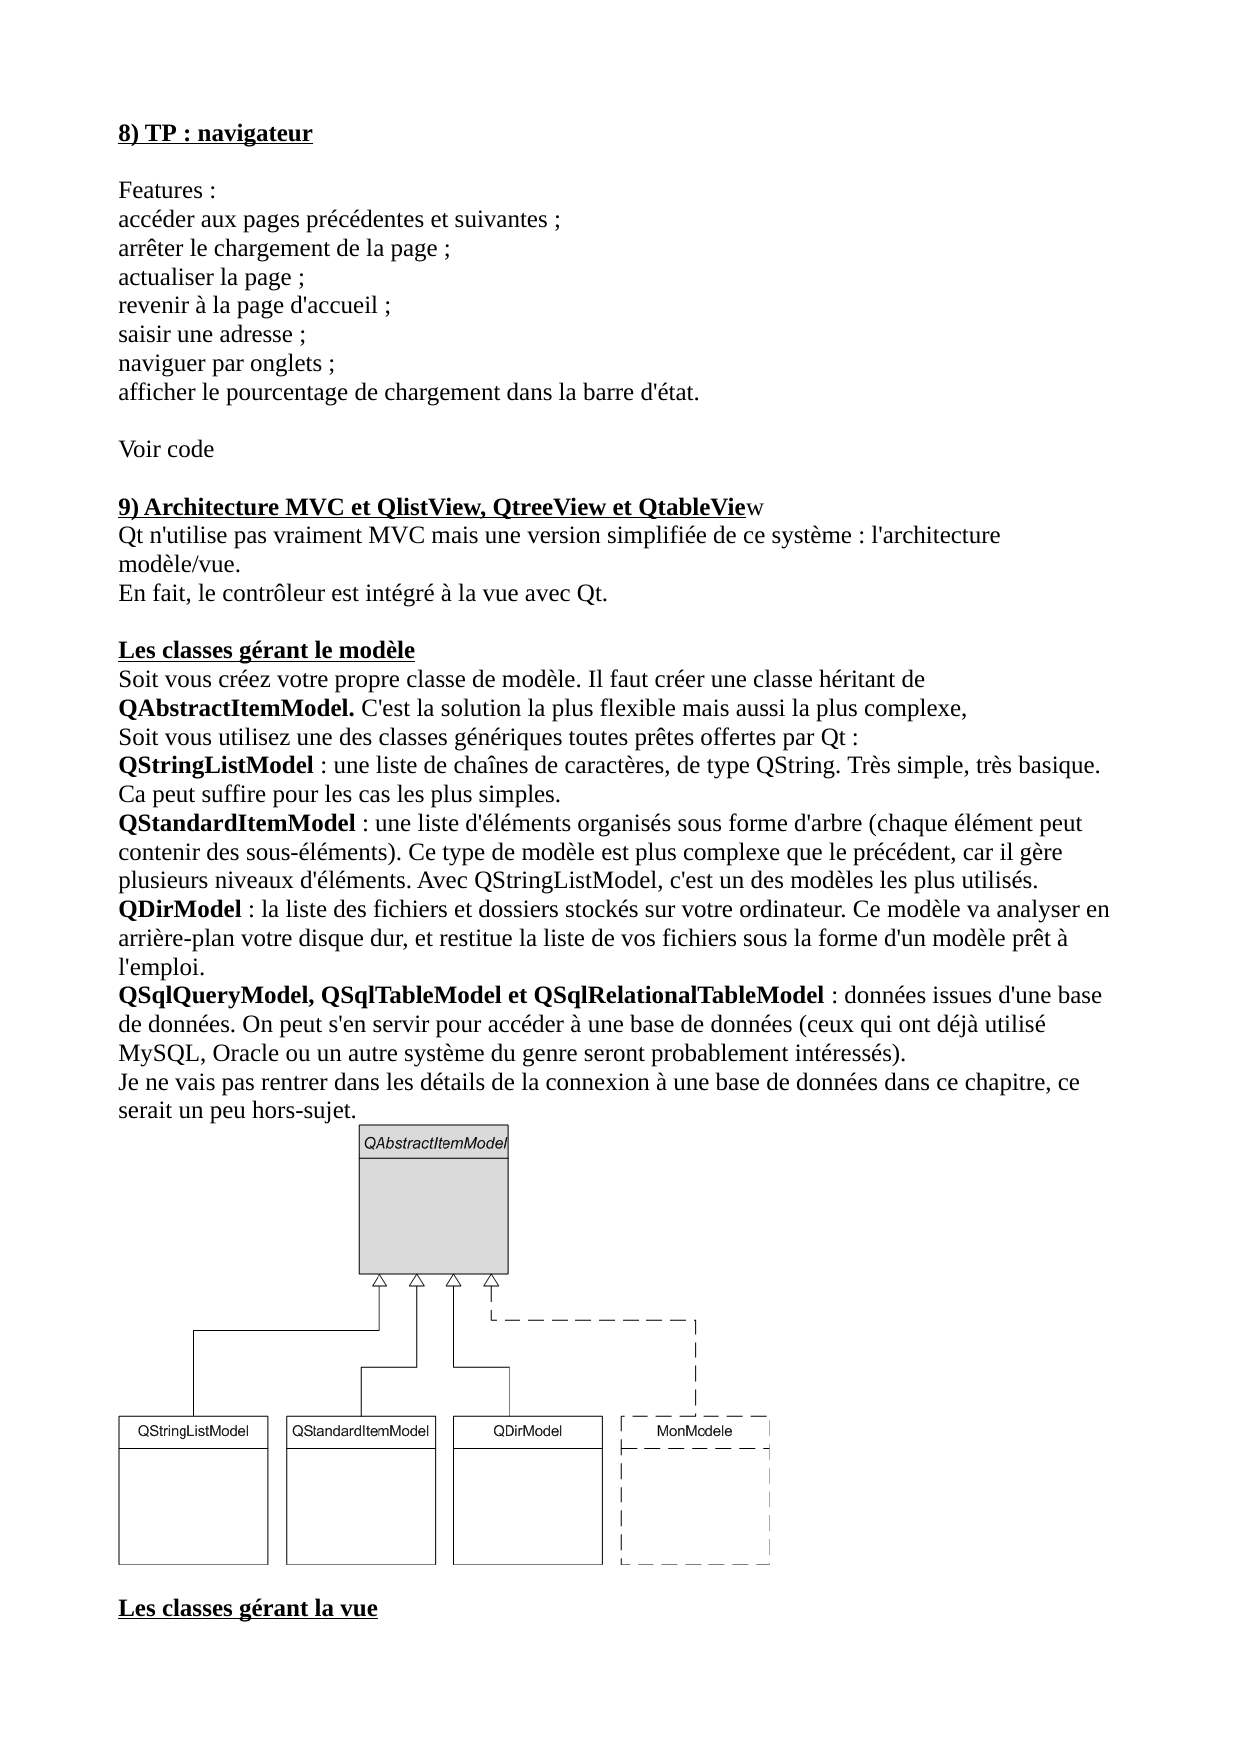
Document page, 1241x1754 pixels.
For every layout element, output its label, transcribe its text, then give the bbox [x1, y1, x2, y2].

text QStringListModel : une liste de chaînes de caractères, de type QString. Très simple, très basique. Ca peut suffire pour les cas les plus simples. [118, 751, 1122, 808]
text Je ne vais pas rentrer dans les détails de la connexion à une base de données dans ce chapitre, ce serait un peu hors-sujet. [118, 1067, 1122, 1124]
text 9) Architecture MVC et QlistView, QtreeView et QtableView [118, 492, 1122, 521]
text Soit vous utilisez une des classes génériques toutes prêtes offertes par Qt : [118, 722, 1122, 751]
text saisir une adresse ; [118, 319, 1122, 348]
text 8) TP : navigateur [118, 118, 1122, 147]
text QSqlQueryModel, QSqlTableModel et QSqlRelationalTableModel : données issues d'une base de données. On peut s'en servir pour accéder à une base de données (ceux qui ont déjà utilisé MySQL, Oracle ou un autre système du genre seront probablement intéressés). [118, 981, 1122, 1067]
text arrêter le chargement de la page ; [118, 233, 1122, 262]
text Les classes gérant le modèle [118, 636, 1122, 664]
text Voir code [118, 434, 1122, 463]
text QStandardItemModel : une liste d'éléments organisés sous forme d'arbre (chaque élément peut contenir des sous-éléments). Ce type de modèle est plus complexe que le précédent, car il gère plusieurs niveaux d'éléments. Avec QStringListModel, c'est un des modèles les plus utilisés. [118, 808, 1122, 894]
text revenir à la page d'accueil ; [118, 291, 1122, 319]
text Soit vous créez votre propre classe de modèle. Il faut créer une classe héritant de QAbstractItemModel. C'est la solution la plus flexible mais aussi la plus complexe, [118, 664, 1122, 722]
text Features : [118, 176, 1122, 204]
text Les classes gérant la vue [118, 1593, 1122, 1622]
text actualiser la page ; [118, 262, 1122, 291]
text QDirModel : la liste des fichiers et dossiers stockés sur votre ordinateur. Ce modèle va analyser en arrière-plan votre disque dur, et restitue la liste de vos fichiers sous la forme d'un modèle prêt à l'emploi. [118, 894, 1122, 981]
text Qt n'utilise pas vraiment MVC mais une version simplifiée de ce système : l'architecture modèle/vue. [118, 521, 1122, 578]
picture [118, 1124, 770, 1565]
text naviguer par onglets ; [118, 348, 1122, 377]
text accéder aux pages précédentes et suivantes ; [118, 204, 1122, 233]
text afficher le pourcentage de chargement dans la barre d'état. [118, 377, 1122, 406]
text En fait, le contrôleur est intégré à la vue avec Qt. [118, 578, 1122, 607]
